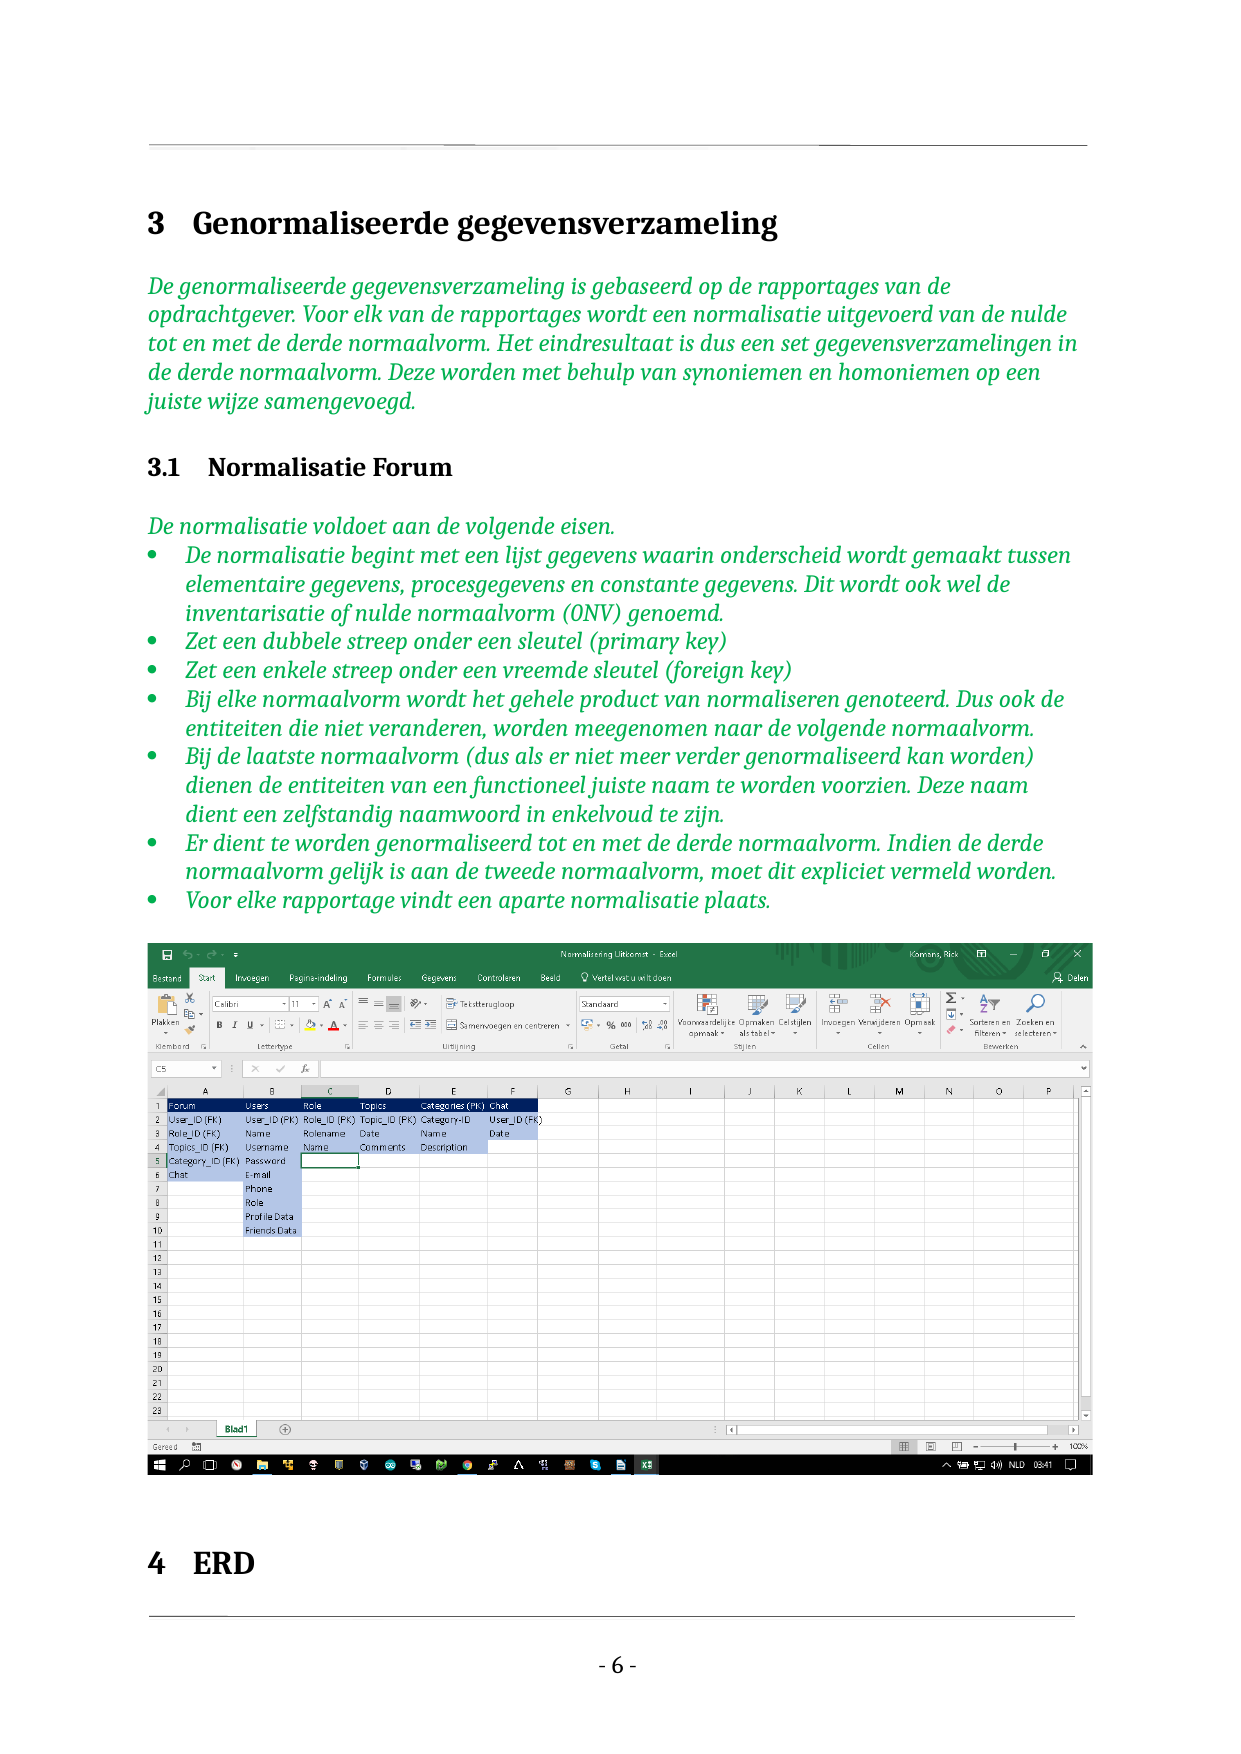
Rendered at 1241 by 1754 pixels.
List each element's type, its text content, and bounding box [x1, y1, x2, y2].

list Voor elke rapportage vindt een aparte normalisatie plaats. [148, 886, 1081, 915]
picture [147, 943, 1093, 1475]
list De normalisatie begint met een lijst gegevens waarin onderscheid wordt gemaakt tussen elementaire gegevens, procesgegevens en constante gegevens. Dit wordt ook wel de inventarisatie of nulde normaalvorm (0NV) genoemd. [148, 541, 1081, 627]
list Zet een enkele streep onder een vreemde sleutel (foreign key) [148, 656, 1081, 685]
list Bij de laatste normaalvorm (dus als er niet meer verder genormaliseerd kan worden) dienen de entiteiten van een functioneel juiste naam te worden voorzien. Deze naam dient een zelfstandig naamwoord in enkelvoud te zijn. [148, 742, 1081, 828]
subtitle ERD [148, 1545, 1092, 1583]
text De normalisatie voldoet aan de volgende eisen. [148, 512, 1081, 541]
list Zet een dubbele streep onder een sleutel (primary key) [148, 627, 1081, 656]
list Bij elke normaalvorm wordt het gehele product van normaliseren genoteerd. Dus ook de entiteiten die niet veranderen, worden meegenomen naar de volgende normaalvorm. [148, 685, 1081, 742]
subtitle Genormaliseerde gegevensverzameling [148, 204, 1092, 243]
list Er dient te worden genormaliseerd tot en met de derde normaalvorm. Indien de derde normaalvorm gelijk is aan de tweede normaalvorm, moet dit expliciet vermeld worden. [148, 828, 1081, 886]
subtitle Normalisatie Forum [148, 452, 1092, 483]
text De genormaliseerde gegevensverzameling is gebaseerd op de rapportages van de opdrachtgever. Voor elk van de rapportages wordt een normalisatie uitgevoerd van de nulde tot en met de derde normaalvorm. Het eindresultaat is dus een set gegevensverzamelingen in de derde normaalvorm. Deze worden met behulp van synoniemen en homoniemen op een juiste wijze samengevoegd. [148, 272, 1092, 415]
